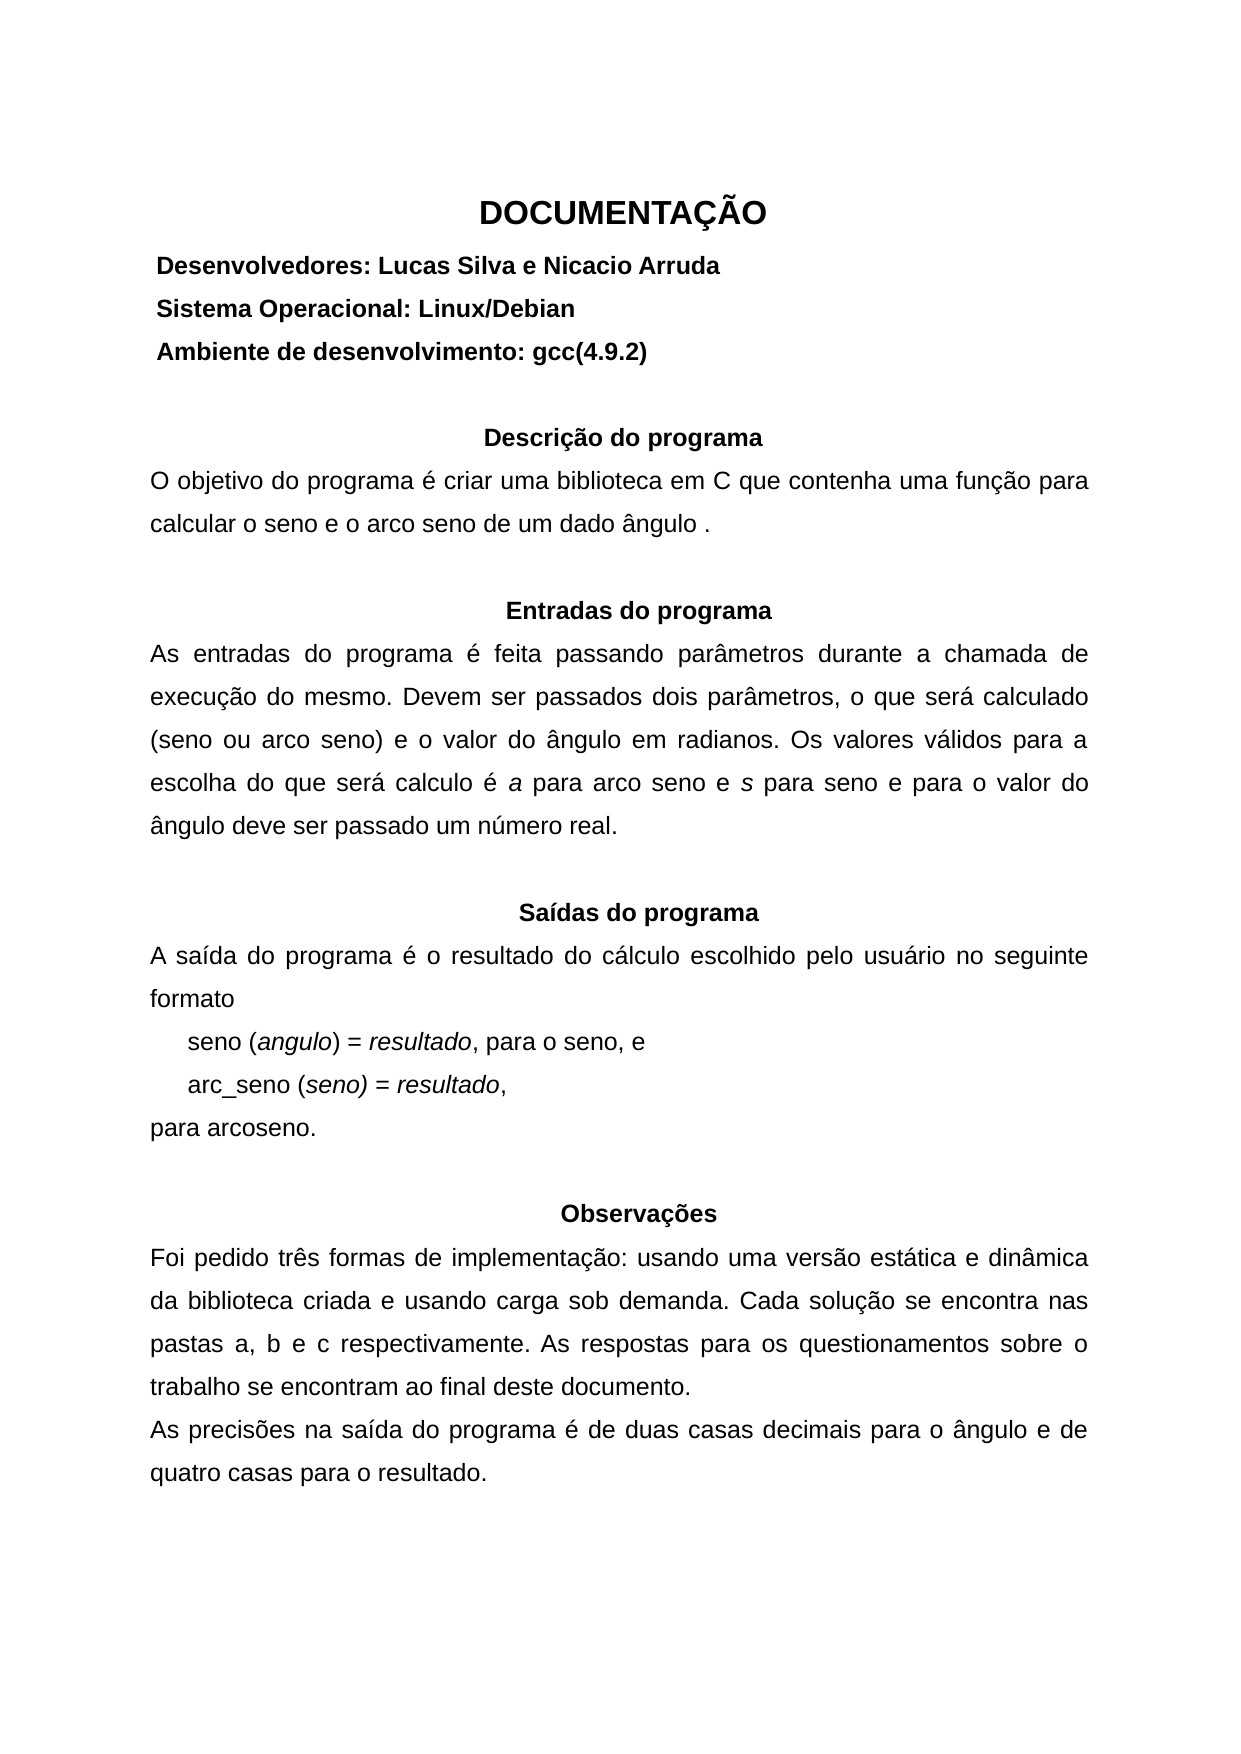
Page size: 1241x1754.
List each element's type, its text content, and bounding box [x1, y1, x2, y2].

subtitle Observações [187, 1199, 1090, 1228]
text seno (angulo) = resultado, para o seno, e [187, 1027, 1090, 1056]
text Foi pedido três formas de implementação: usando uma versão estática e dinâmica da biblioteca criada e usando carga sob demanda. Cada solução se encontra nas pastas a, b e c respectivamente. As respostas para os questionamentos sobre o trabalho se encontram ao final deste documento. [150, 1243, 1090, 1401]
text As precisões na saída do programa é de duas casas decimais para o ângulo e de quatro casas para o resultado. [150, 1415, 1090, 1487]
subtitle Descrição do programa [156, 423, 1090, 452]
text As entradas do programa é feita passando parâmetros durante a chamada de execução do mesmo. Devem ser passados dois parâmetros, o que será calculado (seno ou arco seno) e o valor do ângulo em radianos. Os valores válidos para a escolha do que será calculo é a para arco seno e s para seno e para o valor do ângulo deve ser passado um número real. [150, 639, 1090, 840]
text Ambiente de desenvolvimento: gcc(4.9.2) [156, 337, 1090, 366]
text O objetivo do programa é criar uma biblioteca em C que contenha uma função para calcular o seno e o arco seno de um dado ângulo . [150, 466, 1090, 538]
text A saída do programa é o resultado do cálculo escolhido pelo usuário no seguinte formato [150, 941, 1090, 1013]
text Desenvolvedores: Lucas Silva e Nicacio Arruda [156, 251, 1090, 279]
text para arcoseno. [150, 1113, 1090, 1142]
subtitle Entradas do programa [187, 596, 1090, 624]
text Sistema Operacional: Linux/Debian [156, 294, 1090, 323]
text DOCUMENTAÇÃO [156, 193, 1090, 232]
text arc_seno (seno) = resultado, [187, 1070, 1090, 1099]
subtitle Saídas do programa [187, 898, 1090, 926]
